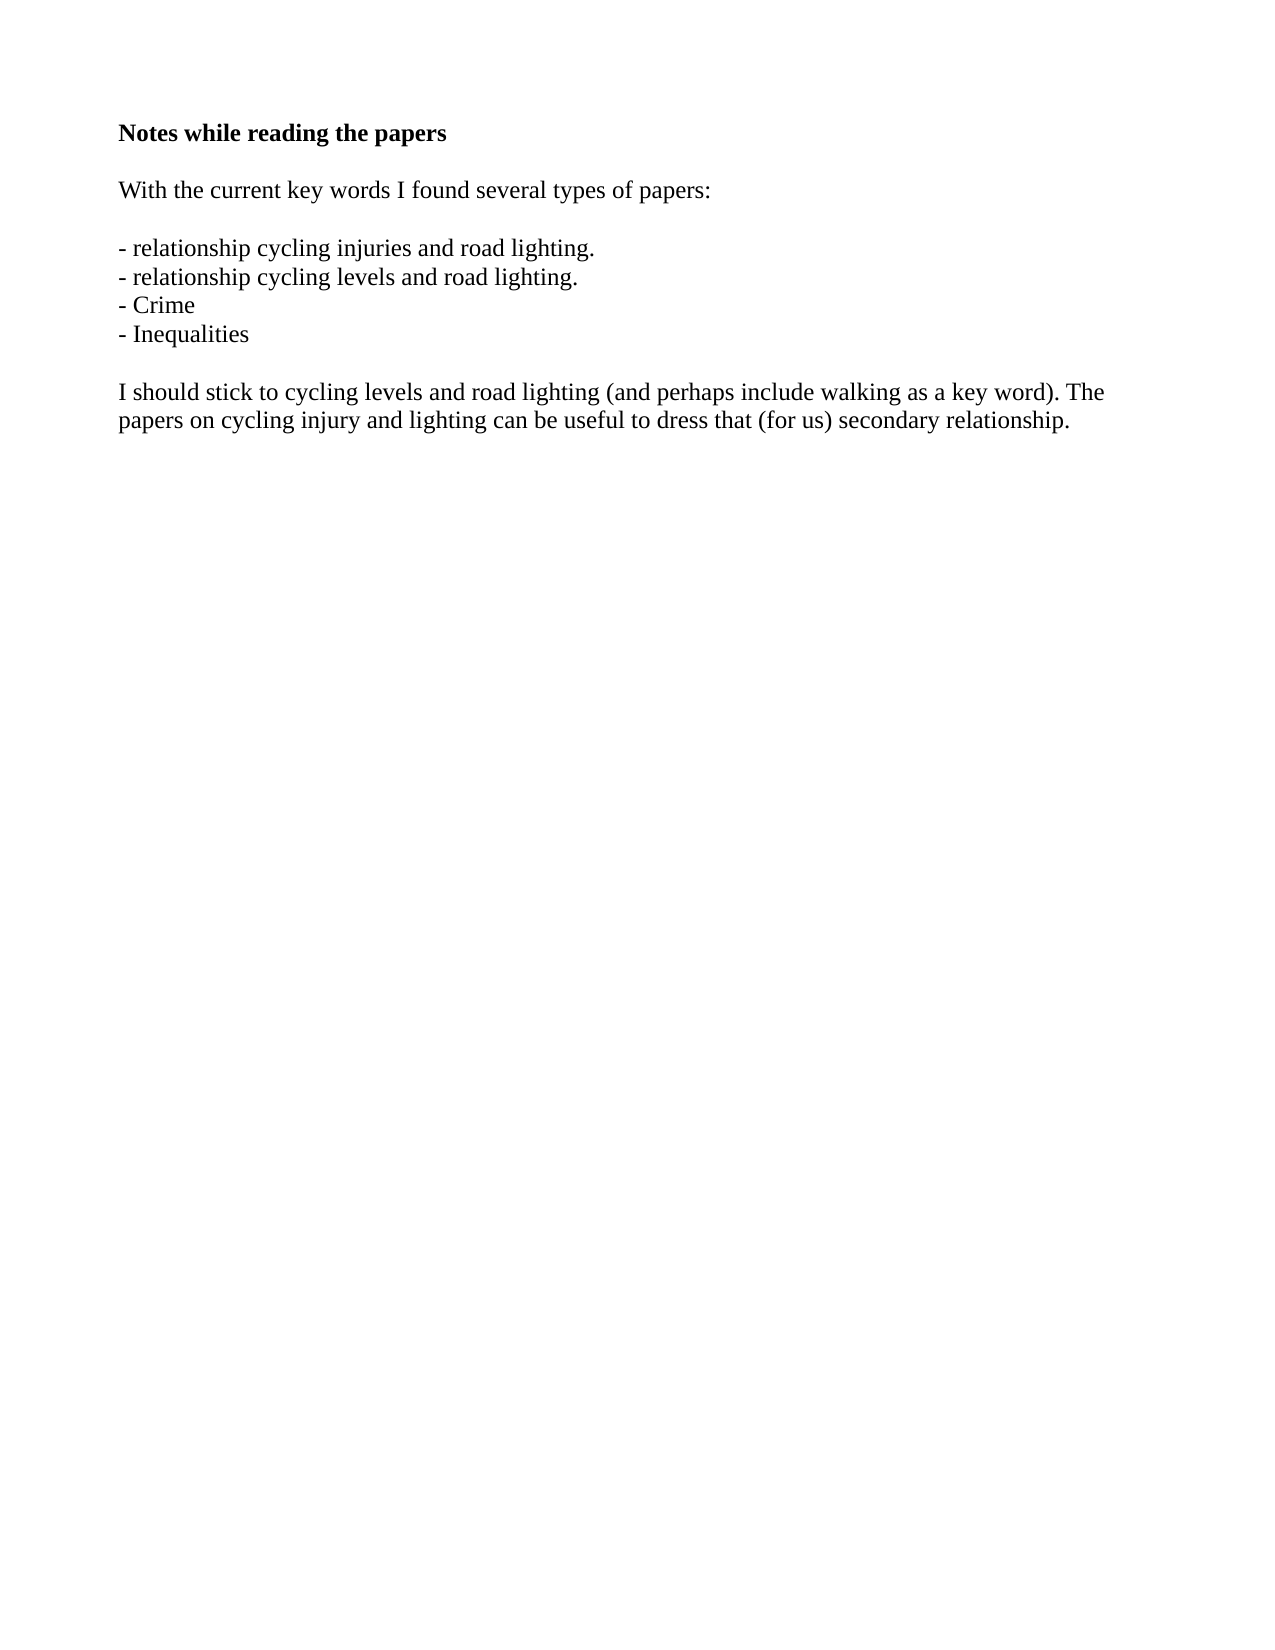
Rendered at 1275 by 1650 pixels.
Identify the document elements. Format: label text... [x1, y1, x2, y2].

text Notes while reading the papers [118, 118, 1157, 147]
text With the current key words I found several types of papers: [118, 176, 1157, 204]
text - relationship cycling levels and road lighting. [118, 262, 1157, 291]
text I should stick to cycling levels and road lighting (and perhaps include walking as a key word). The papers on cycling injury and lighting can be useful to dress that (for us) secondary relationship. [118, 377, 1157, 434]
text - relationship cycling injuries and road lighting. [118, 233, 1157, 262]
text - Inequalities [118, 319, 1157, 348]
text - Crime [118, 291, 1157, 319]
